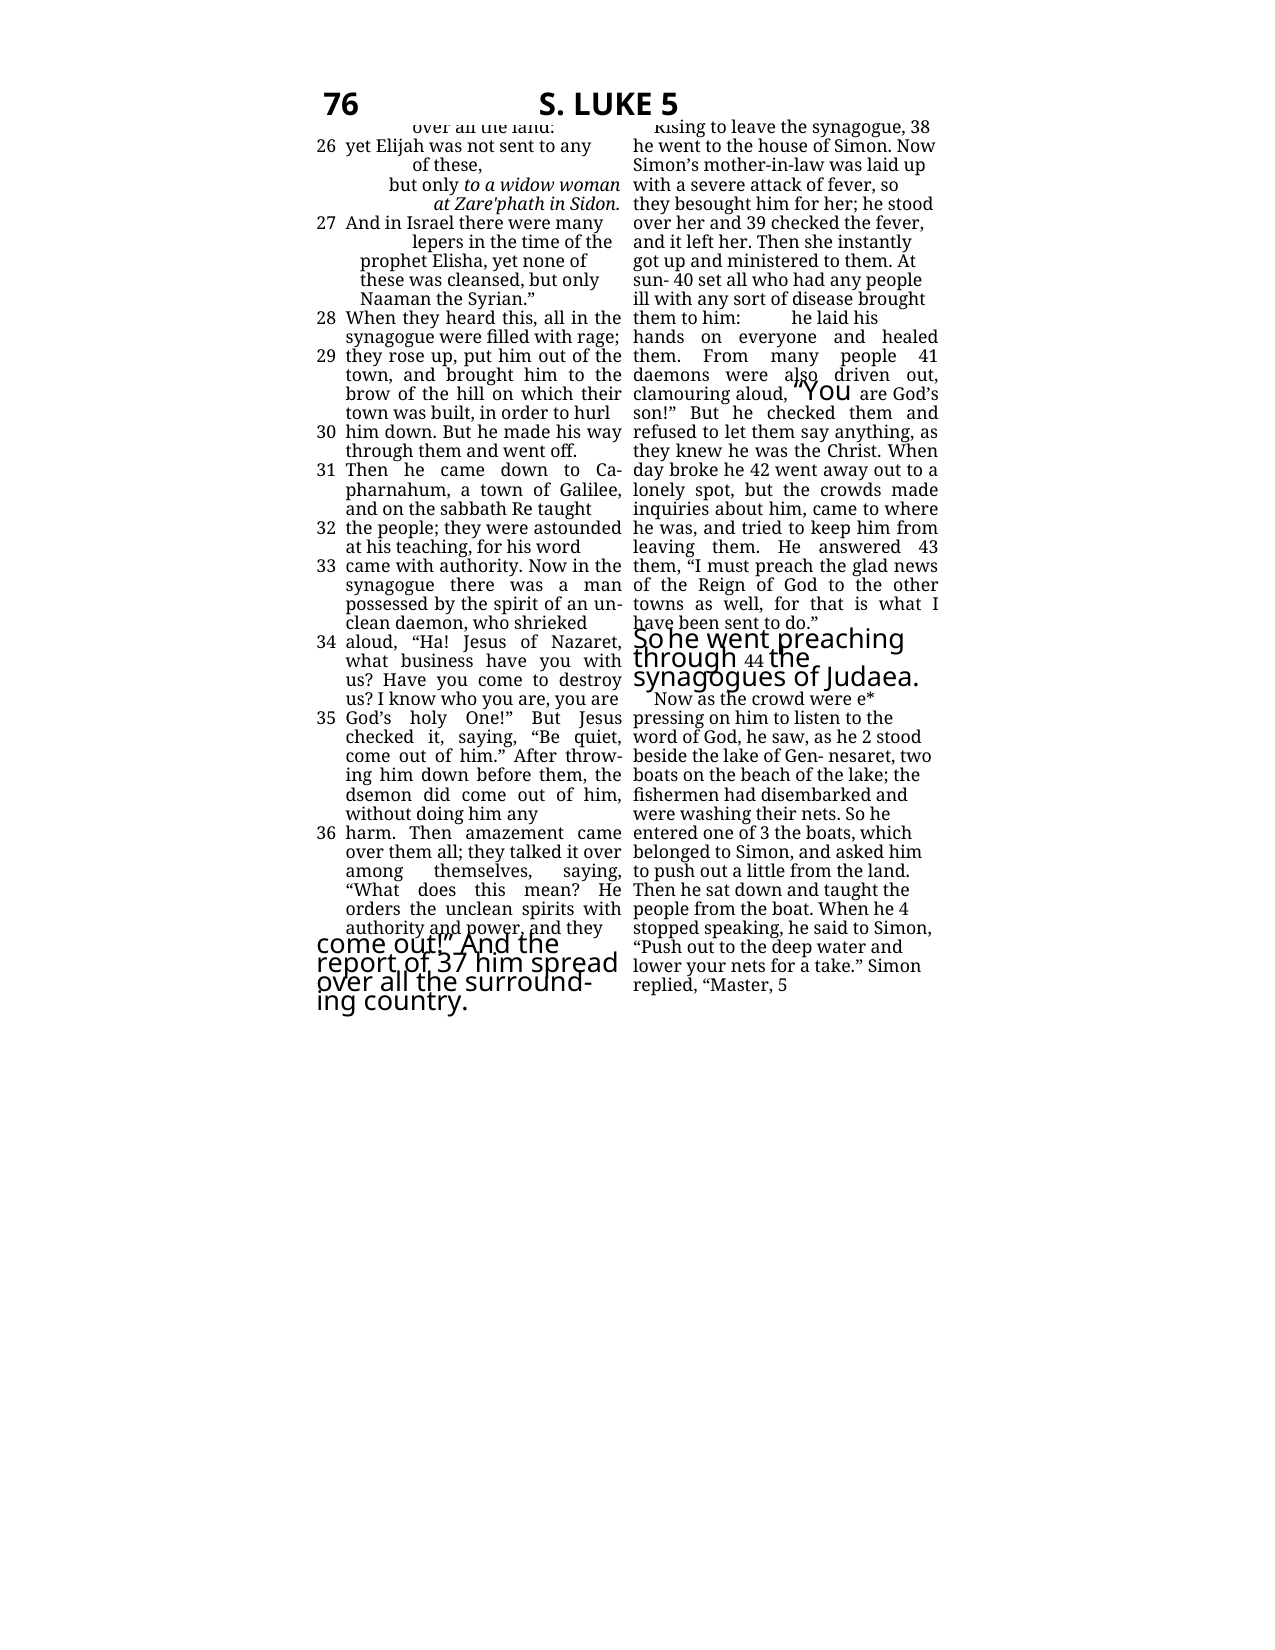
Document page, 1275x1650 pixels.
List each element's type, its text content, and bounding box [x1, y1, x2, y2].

list the people; they were astounded at his teaching, for his word [316, 519, 622, 557]
text of these, [360, 157, 622, 176]
list God’s holy One!” But Jesus checked it, saying, “Be quiet, come out of him.” After throw­ing him down before them, the dsemon did come out of him, without doing him any [316, 709, 622, 824]
list harm. Then amazement came over them all; they talked it over among themselves, saying, “What does this mean? He orders the unclean spirits with authority and power, and they [316, 824, 622, 938]
text Now as the crowd were e* pressing on him to listen to the word of God, he saw, as he 2 stood beside the lake of Gen- nesaret, two boats on the beach of the lake; the fishermen had disembarked and were washing their nets. So he entered one of 3 the boats, which belonged to Si­mon, and asked him to push out a little from the land. Then he sat down and taught the people from the boat. When he 4 stopped speaking, he said to Si­mon, “Push out to the deep water and lower your nets for a take.” Simon replied, “Master, 5 [633, 690, 939, 995]
text come out!” And the report of 37 him spread over all the surround­ing country. [316, 938, 622, 1014]
list aloud, “Ha! Jesus of Nazaret, what business have you with us? Have you come to destroy us? I know who you are, you are [316, 633, 622, 709]
text over all the land: [395, 125, 622, 138]
text So he went preaching through 44 the synagogues of Judaea. [633, 633, 939, 690]
list they rose up, put him out of the town, and brought him to the brow of the hill on which their town was built, in order to hurl [316, 347, 622, 423]
list came with authority. Now in the synagogue there was a man possessed by the spirit of an un­clean daemon, who shrieked [316, 557, 622, 633]
text hands on everyone and healed them. From many people 41 daemons were also driven out, clamouring aloud, “You are God’s son!” But he checked them and refused to let them say anything, as they knew he was the Christ. When day broke he 42 went away out to a lonely spot, but the crowds made inquiries about him, came to where he was, and tried to keep him from leaving them. He answered 43 them, “I must preach the glad news of the Reign of God to the other towns as well, for that is what I have been sent to do.” [633, 328, 939, 633]
list yet Elijah was not sent to any [316, 138, 622, 157]
list him down. But he made his way through them and went off. [316, 423, 622, 462]
list Then he came down to Ca- pharnahum, a town of Galilee, and on the sabbath Re taught [316, 462, 622, 519]
list When they heard this, all in the synagogue were filled with rage; [316, 309, 622, 347]
text lepers in the time of the prophet Elisha, yet none of these was cleansed, but only Naaman the Sy­rian.” [360, 233, 622, 309]
list And in Israel there were many [316, 214, 622, 233]
text Rising to leave the synagogue, 38 he went to the house of Simon. Now Simon’s mother-in-law was laid up with a severe attack of fever, so they besought him for her; he stood over her and 39 checked the fever, and it left her. Then she instantly got up and ministered to them. At sun- 40 set all who had any people ill with any sort of disease brought them to him: he laid his [633, 118, 939, 328]
text but only to a widow woman at Zare'phath in Sidon. [379, 176, 622, 214]
